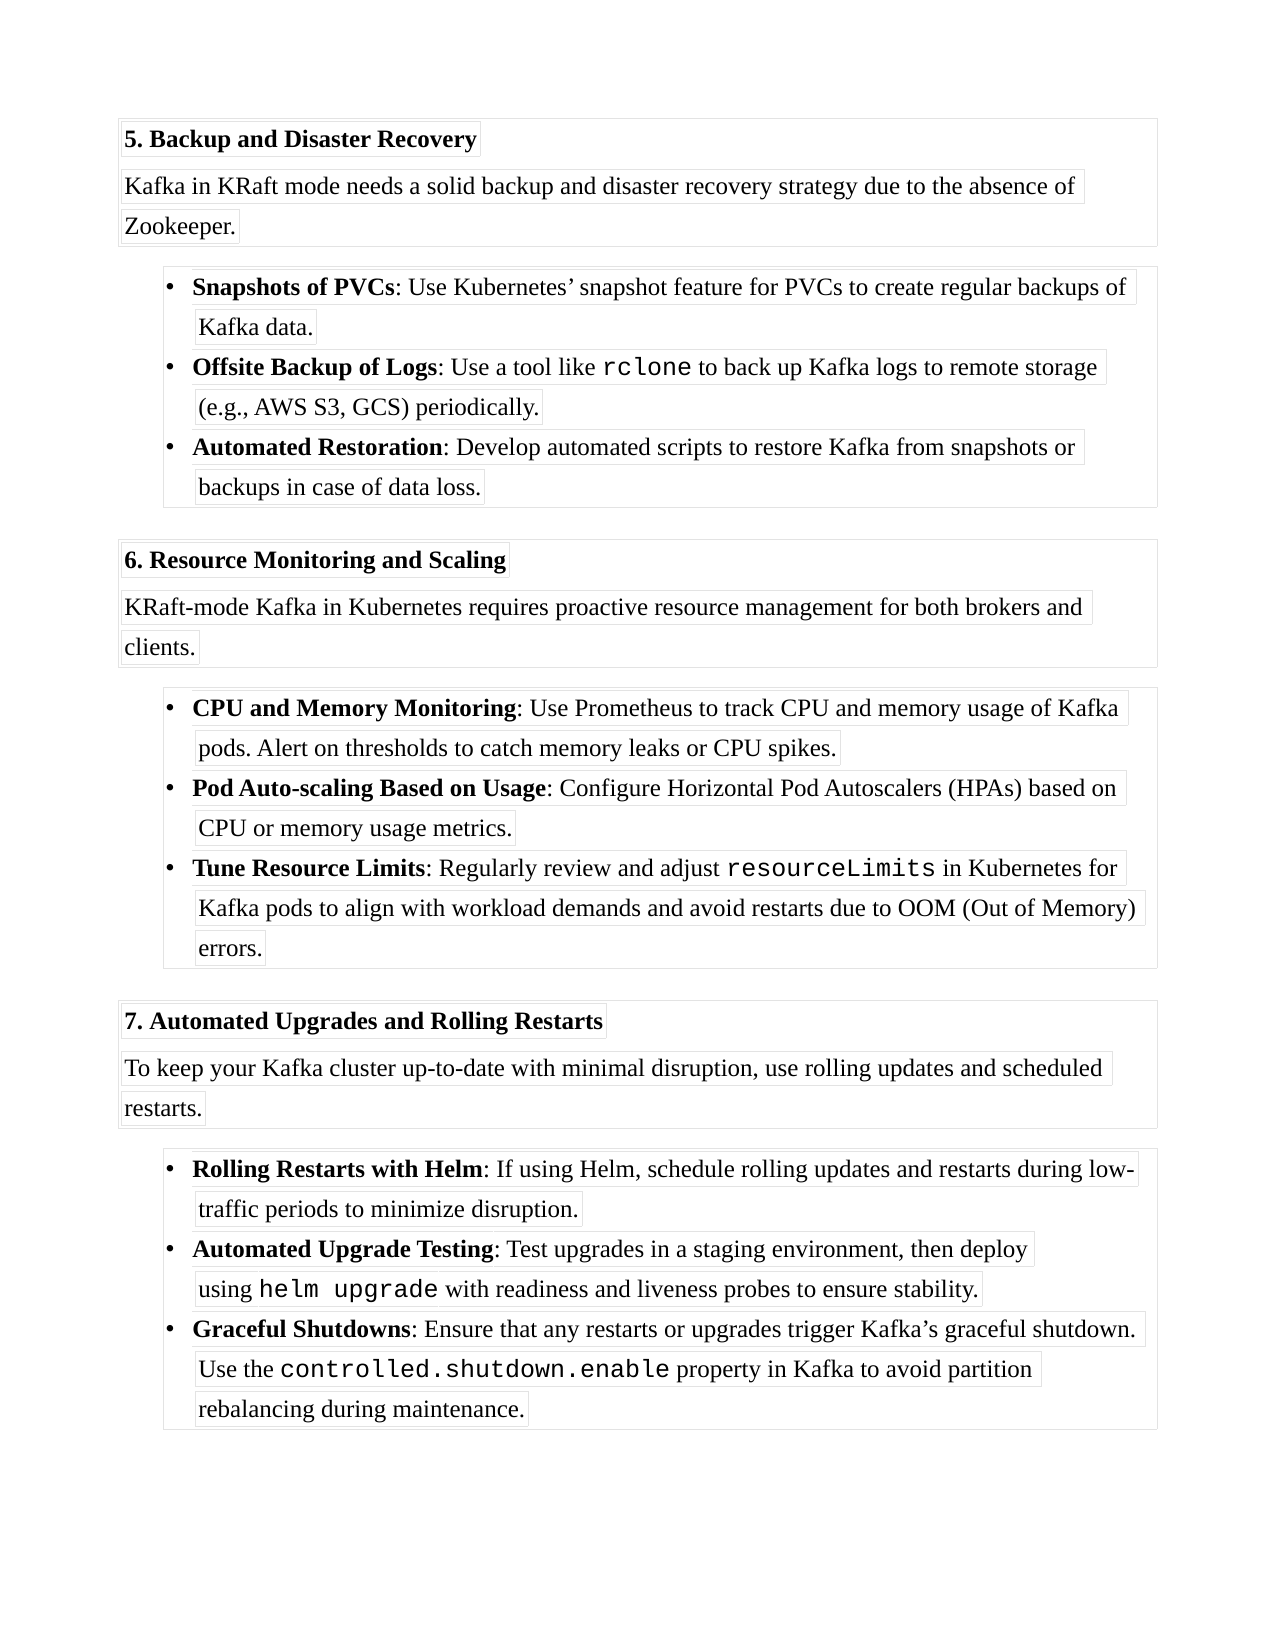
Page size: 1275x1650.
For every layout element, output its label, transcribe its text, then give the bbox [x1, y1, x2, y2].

text KRaft-mode Kafka in Kubernetes requires proactive resource management for both brokers and clients. [119, 586, 1157, 667]
list Offsite Backup of Logs: Use a tool like rclone to back up Kafka logs to remote storage (e.g., AWS S3, GCS) periodically. [164, 346, 1157, 424]
list Snapshots of PVCs: Use Kubernetes’ snapshot feature for PVCs to create regular backups of Kafka data. [164, 267, 1157, 344]
list Automated Upgrade Testing: Test upgrades in a staging environment, then deploy using helm upgrade with readiness and liveness probes to ensure stability. [164, 1228, 1157, 1306]
text To keep your Kafka cluster up-to-date with minimal disruption, use rolling updates and scheduled restarts. [119, 1047, 1157, 1128]
list Rolling Restarts with Helm: If using Helm, schedule rolling updates and restarts during low-traffic periods to minimize disruption. [164, 1149, 1157, 1226]
text Kafka in KRaft mode needs a solid backup and disaster recovery strategy due to the absence of Zookeeper. [119, 165, 1157, 246]
list Pod Auto-scaling Based on Usage: Configure Horizontal Pod Autoscalers (HPAs) based on CPU or memory usage metrics. [164, 767, 1157, 845]
subtitle 6. Resource Monitoring and Scaling [119, 540, 1157, 577]
subtitle 7. Automated Upgrades and Rolling Restarts [119, 1001, 1157, 1038]
list CPU and Memory Monitoring: Use Prometheus to track CPU and memory usage of Kafka pods. Alert on thresholds to catch memory leaks or CPU spikes. [164, 688, 1157, 765]
subtitle 5. Backup and Disaster Recovery [119, 119, 1157, 156]
list Graceful Shutdowns: Ensure that any restarts or upgrades trigger Kafka’s graceful shutdown. Use the controlled.shutdown.enable property in Kafka to avoid partition rebalancing during maintenance. [164, 1308, 1157, 1429]
list Automated Restoration: Develop automated scripts to restore Kafka from snapshots or backups in case of data loss. [164, 426, 1157, 507]
list Tune Resource Limits: Regularly review and adjust resourceLimits in Kubernetes for Kafka pods to align with workload demands and avoid restarts due to OOM (Out of Memory) errors. [164, 847, 1157, 968]
